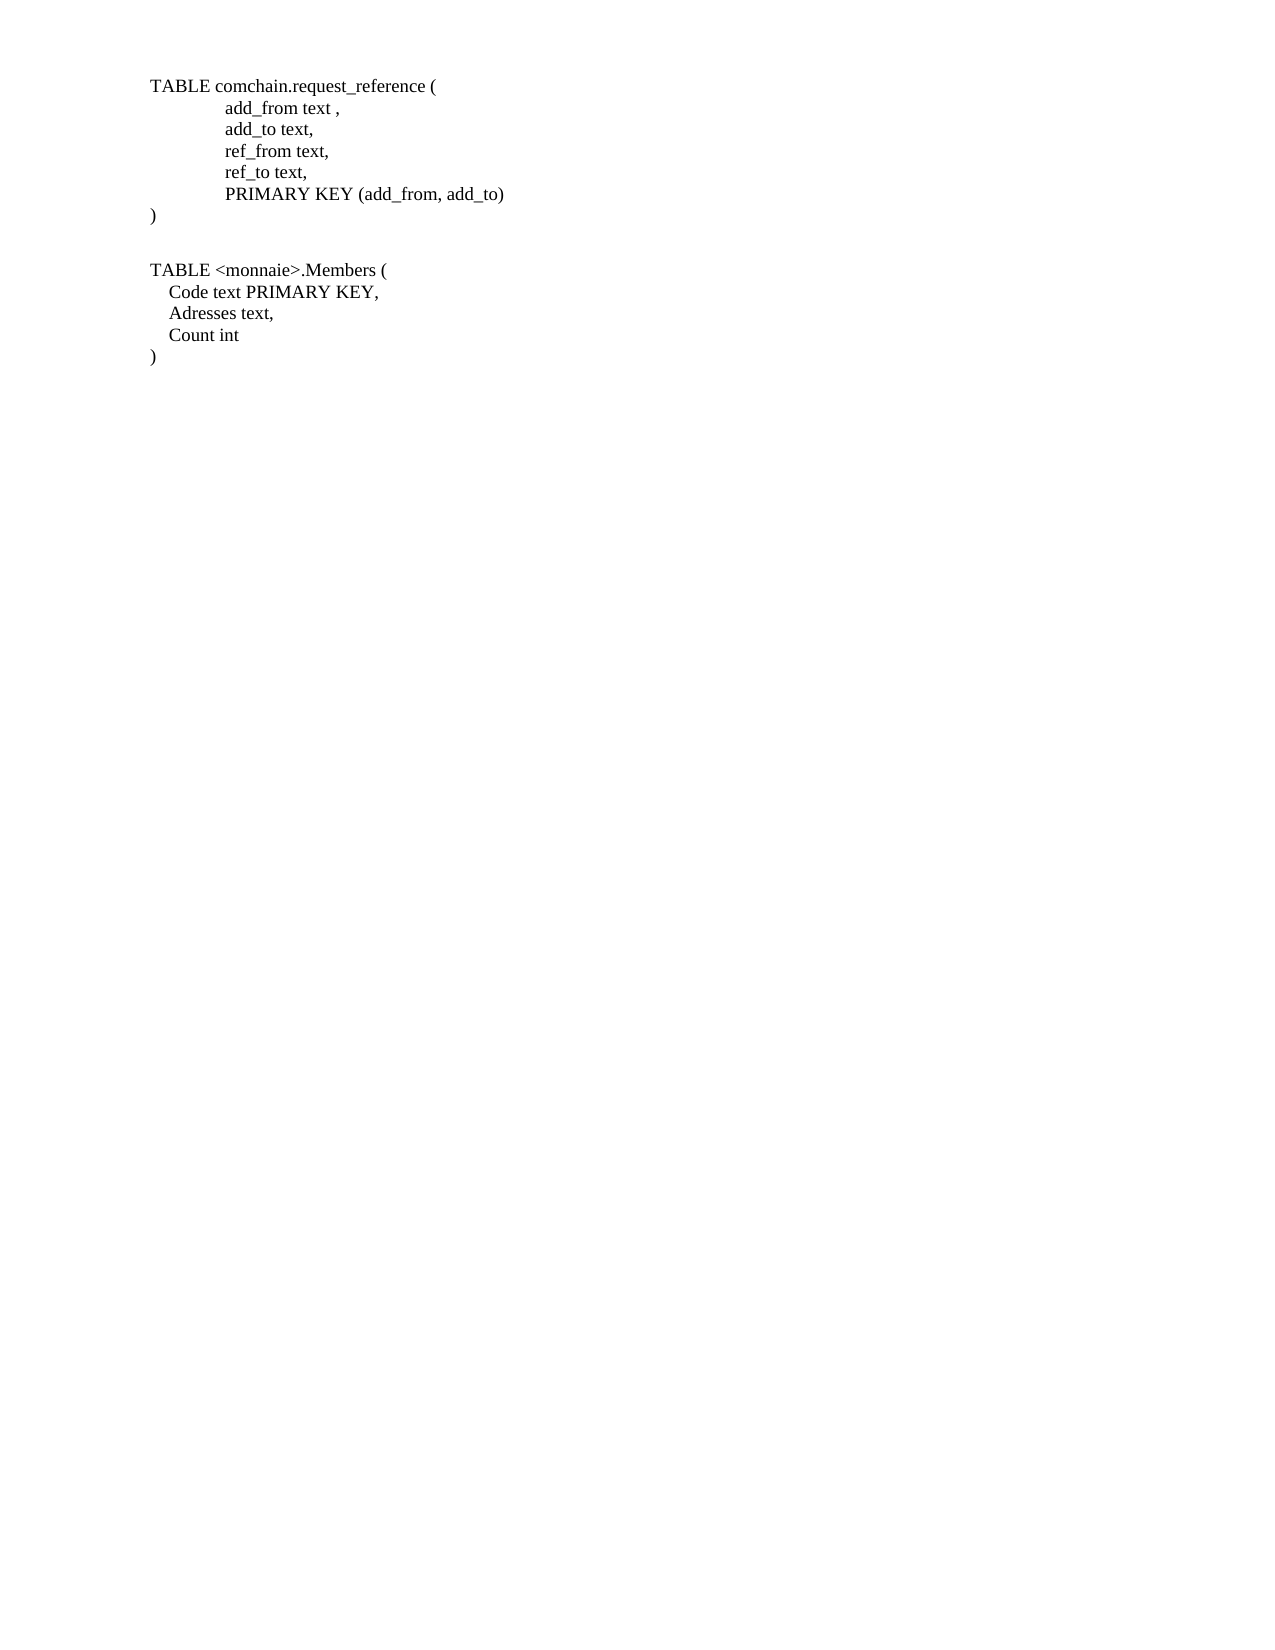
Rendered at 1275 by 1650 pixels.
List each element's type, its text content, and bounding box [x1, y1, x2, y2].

text add_from text , [150, 97, 1125, 118]
text ref_from text, [150, 140, 1125, 161]
text add_to text, [150, 118, 1125, 140]
text TABLE comchain.request_reference ( [150, 75, 1125, 97]
text Adresses text, [150, 302, 1125, 324]
text Count int [150, 324, 1125, 345]
text ) [150, 345, 1125, 367]
text ref_to text, [150, 161, 1125, 183]
text ) [150, 204, 1125, 226]
text TABLE <monnaie>.Members ( [150, 259, 1125, 281]
text PRIMARY KEY (add_from, add_to) [150, 183, 1125, 204]
text Code text PRIMARY KEY, [150, 281, 1125, 302]
